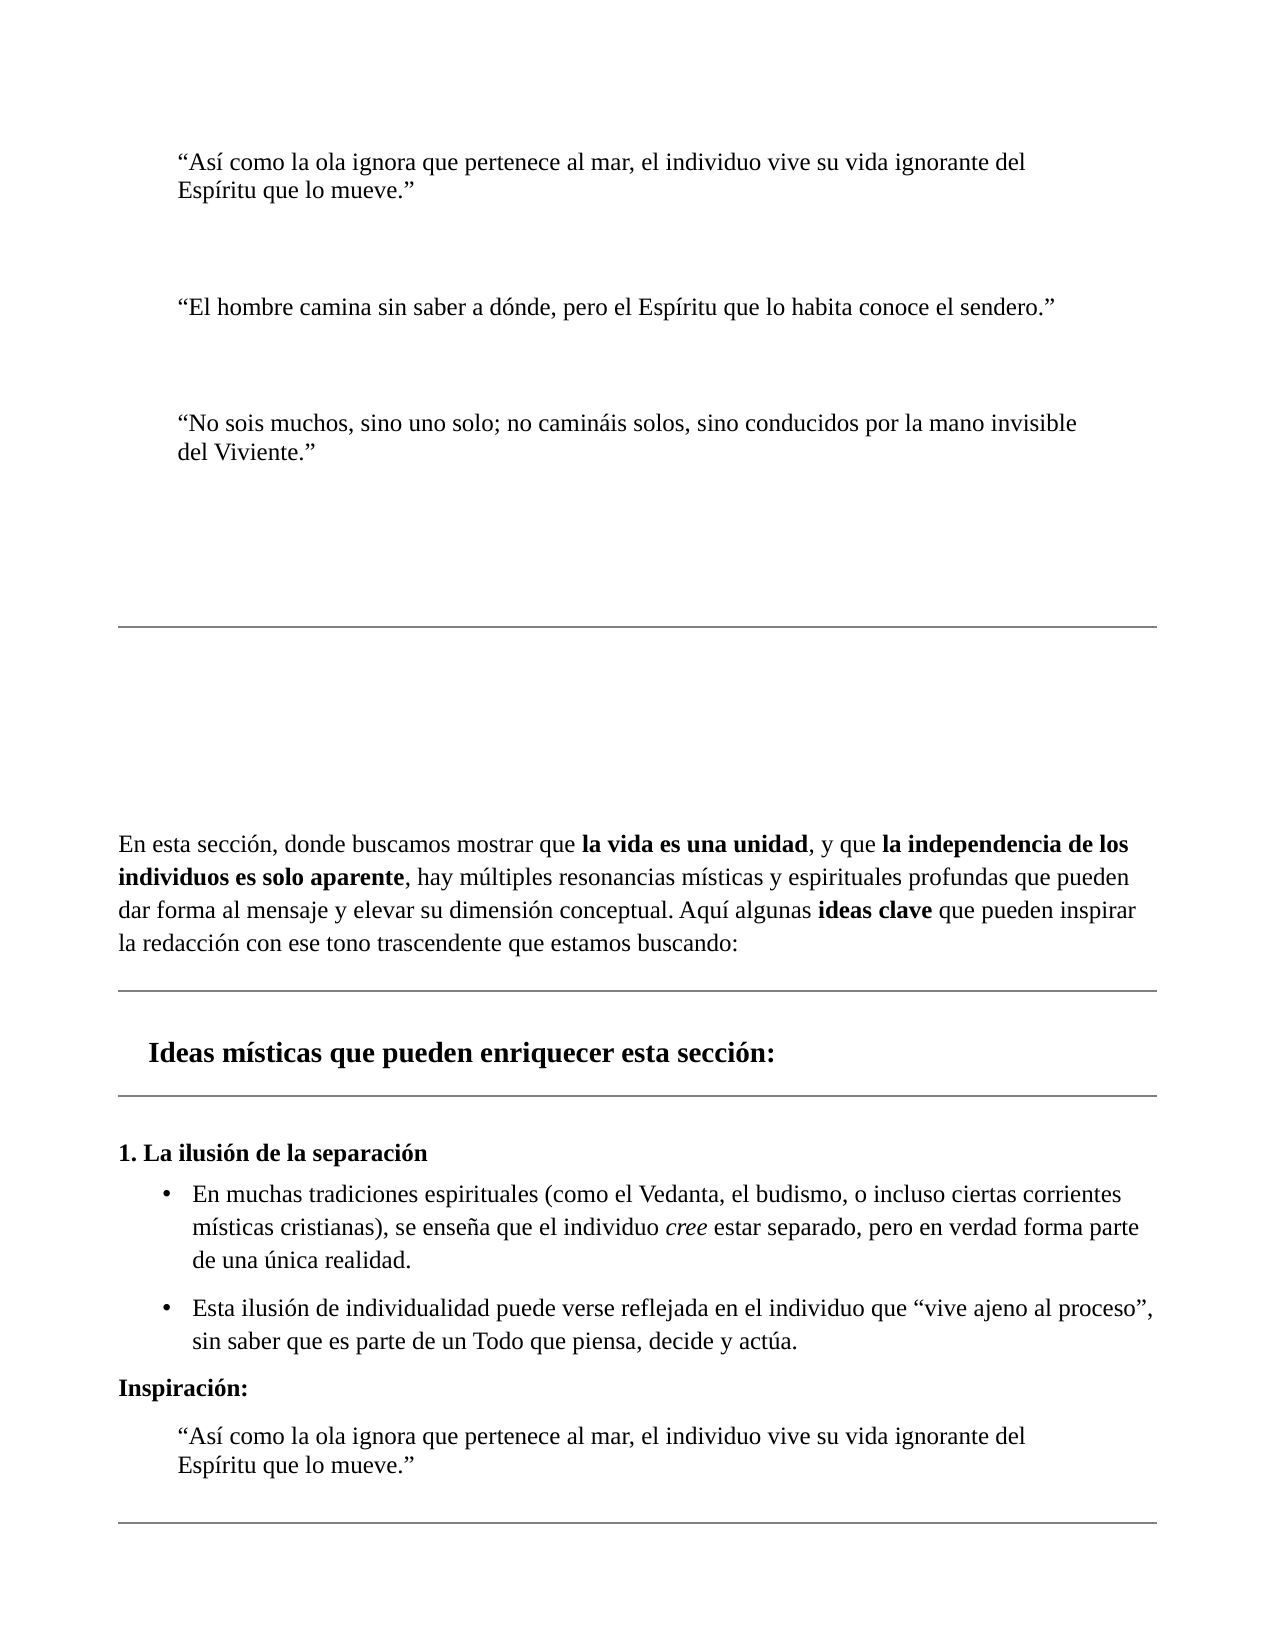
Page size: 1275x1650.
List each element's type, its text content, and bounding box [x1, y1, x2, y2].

text “Así como la ola ignora que pertenece al mar, el individuo vive su vida ignorante del Espíritu que lo mueve.” [177, 147, 1098, 204]
text En esta sección, donde buscamos mostrar que la vida es una unidad, y que la independencia de los individuos es solo aparente, hay múltiples resonancias místicas y espirituales profundas que pueden dar forma al mensaje y elevar su dimensión conceptual. Aquí algunas ideas clave que pueden inspirar la redacción con ese tono trascendente que estamos buscando: [118, 829, 1157, 957]
list En muchas tradiciones espirituales (como el Vedanta, el budismo, o incluso ciertas corrientes místicas cristianas), se enseña que el individuo cree estar separado, pero en verdad forma parte de una única realidad. [162, 1179, 1157, 1274]
text “El hombre camina sin saber a dónde, pero el Espíritu que lo habita conoce el sendero.” [177, 292, 1098, 321]
list Esta ilusión de individualidad puede verse reflejada en el individuo que “vive ajeno al proceso”, sin saber que es parte de un Todo que piensa, decide y actúa. [162, 1293, 1157, 1354]
subtitle 1. La ilusión de la separación [118, 1138, 1157, 1167]
subtitle 🌌 Ideas místicas que pueden enriquecer esta sección: [118, 1035, 1157, 1068]
text “Así como la ola ignora que pertenece al mar, el individuo vive su vida ignorante del Espíritu que lo mueve.” [177, 1421, 1098, 1478]
text “No sois muchos, sino uno solo; no camináis solos, sino conducidos por la mano invisible del Viviente.” [177, 408, 1098, 466]
text Inspiración: [118, 1373, 1157, 1402]
